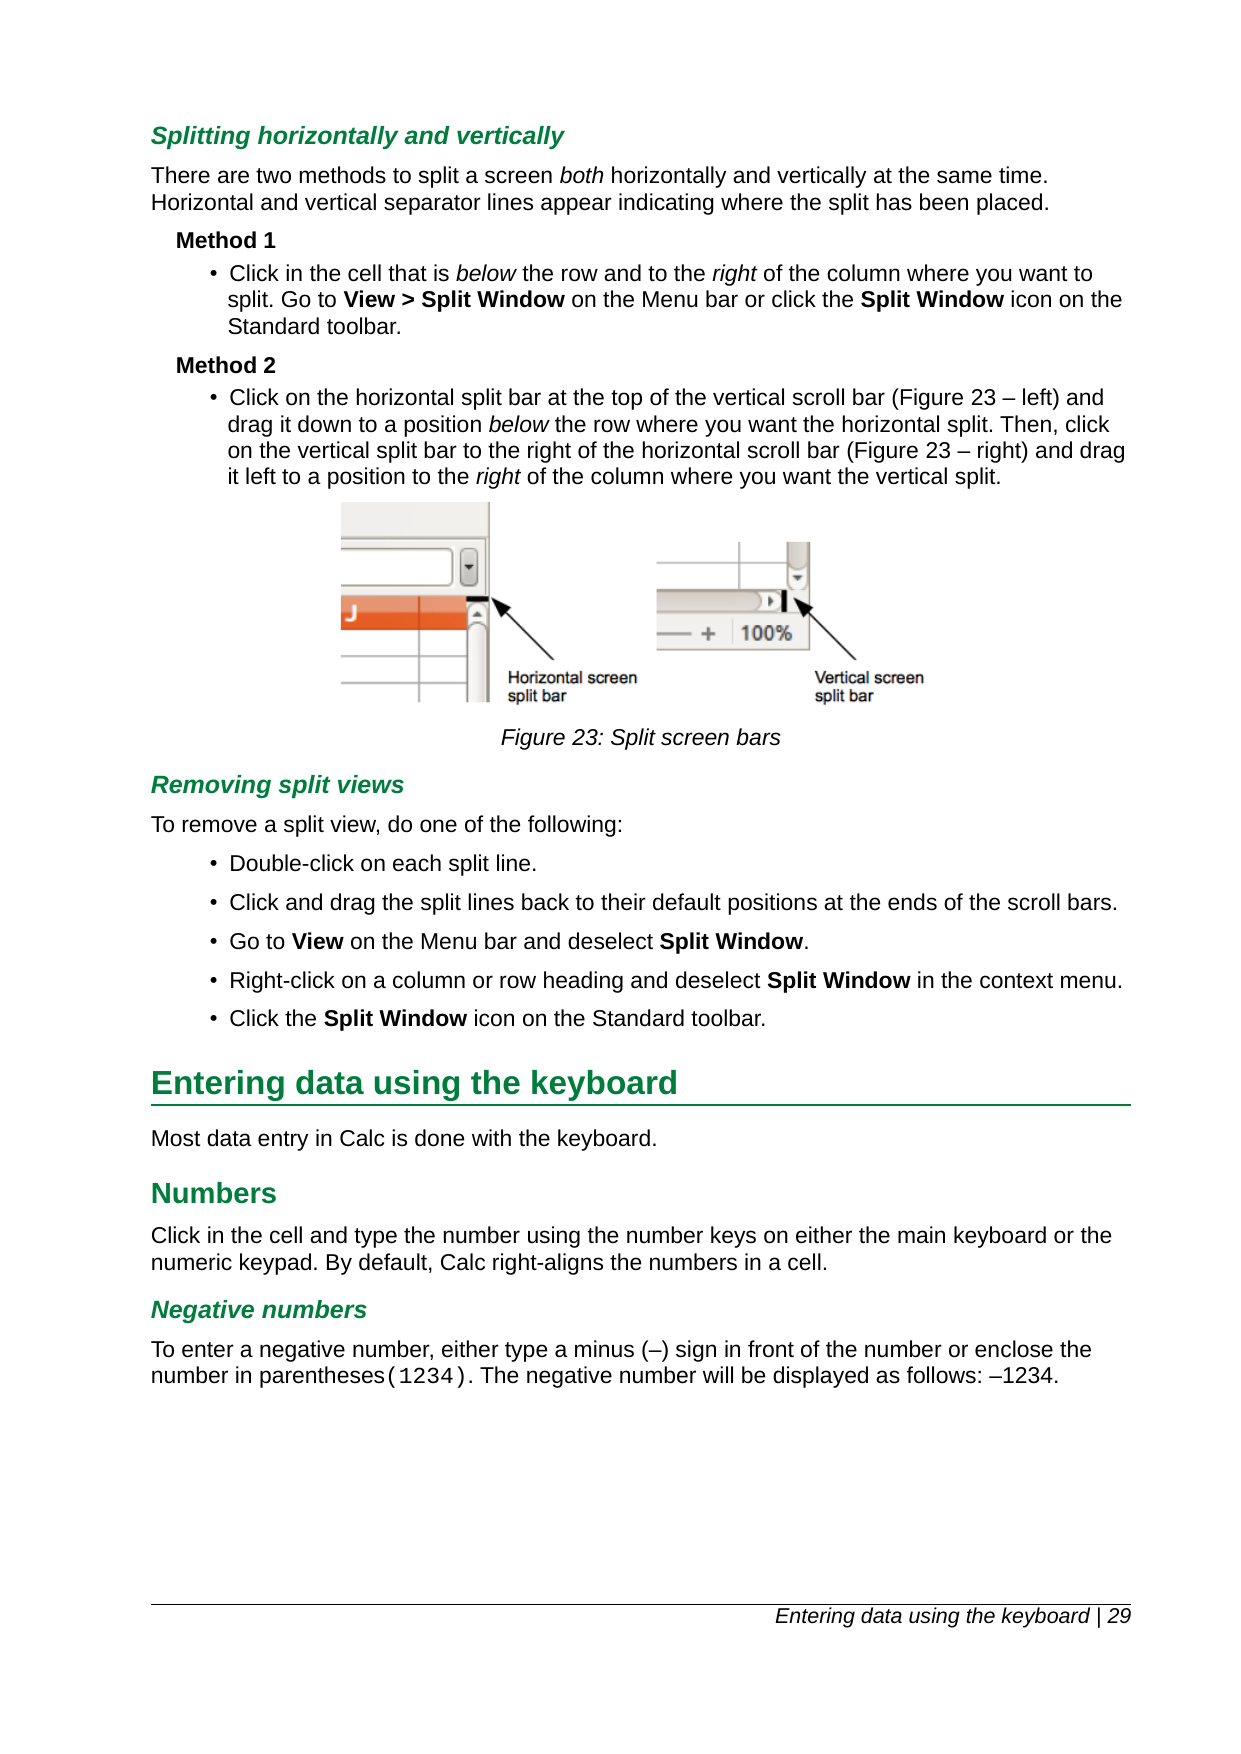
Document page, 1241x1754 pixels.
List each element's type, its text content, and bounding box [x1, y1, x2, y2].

subtitle Splitting horizontally and vertically [151, 121, 1131, 150]
subtitle Entering data using the keyboard [151, 1063, 1131, 1104]
list Right-click on a column or row heading and deselect Split Window in the context menu. [209, 967, 1131, 993]
subtitle Negative numbers [151, 1294, 1131, 1323]
list Click and drag the split lines back to their default positions at the ends of the scroll bars. [209, 889, 1131, 915]
text Method 1 [176, 227, 1131, 254]
text Figure 23: Split screen bars [341, 724, 941, 751]
subtitle Numbers [151, 1176, 1131, 1210]
list Click in the cell that is below the row and to the right of the column where you want to split. Go to View > Split Window on the Menu bar or click the Split Window icon on the Standard toolbar. [209, 260, 1131, 339]
text Click in the cell and type the number using the number keys on either the main keyboard or the numeric keypad. By default, Calc right-aligns the numbers in a cell. [151, 1222, 1131, 1275]
list Click on the horizontal split bar at the top of the vertical scroll bar (Figure 23 – left) and drag it down to a position below the row where you want the horizontal split. Then, click on the vertical split bar to the right of the horizontal scroll bar (Figure 23 – right) and drag it left to a position to the right of the column where you want the vertical split. [209, 384, 1131, 489]
text Most data entry in Calc is done with the keyboard. [151, 1125, 1131, 1152]
list Go to View on the Menu bar and deselect Split Window. [209, 928, 1131, 954]
text Method 2 [176, 352, 1131, 378]
subtitle Removing split views [151, 770, 1131, 799]
list To remove a split view, do one of the following: [151, 811, 1131, 837]
picture [340, 502, 941, 712]
list Double-click on each split line. [209, 850, 1131, 876]
list Click the Split Window icon on the Standard toolbar. [209, 1005, 1131, 1032]
text To enter a negative number, either type a minus (–) sign in front of the number or enclose the number in parentheses(1234). The negative number will be displayed as follows: –1234. [151, 1336, 1131, 1390]
list There are two methods to split a screen both horizontally and vertically at the same time. Horizontal and vertical separator lines appear indicating where the split has been placed. [151, 162, 1131, 215]
